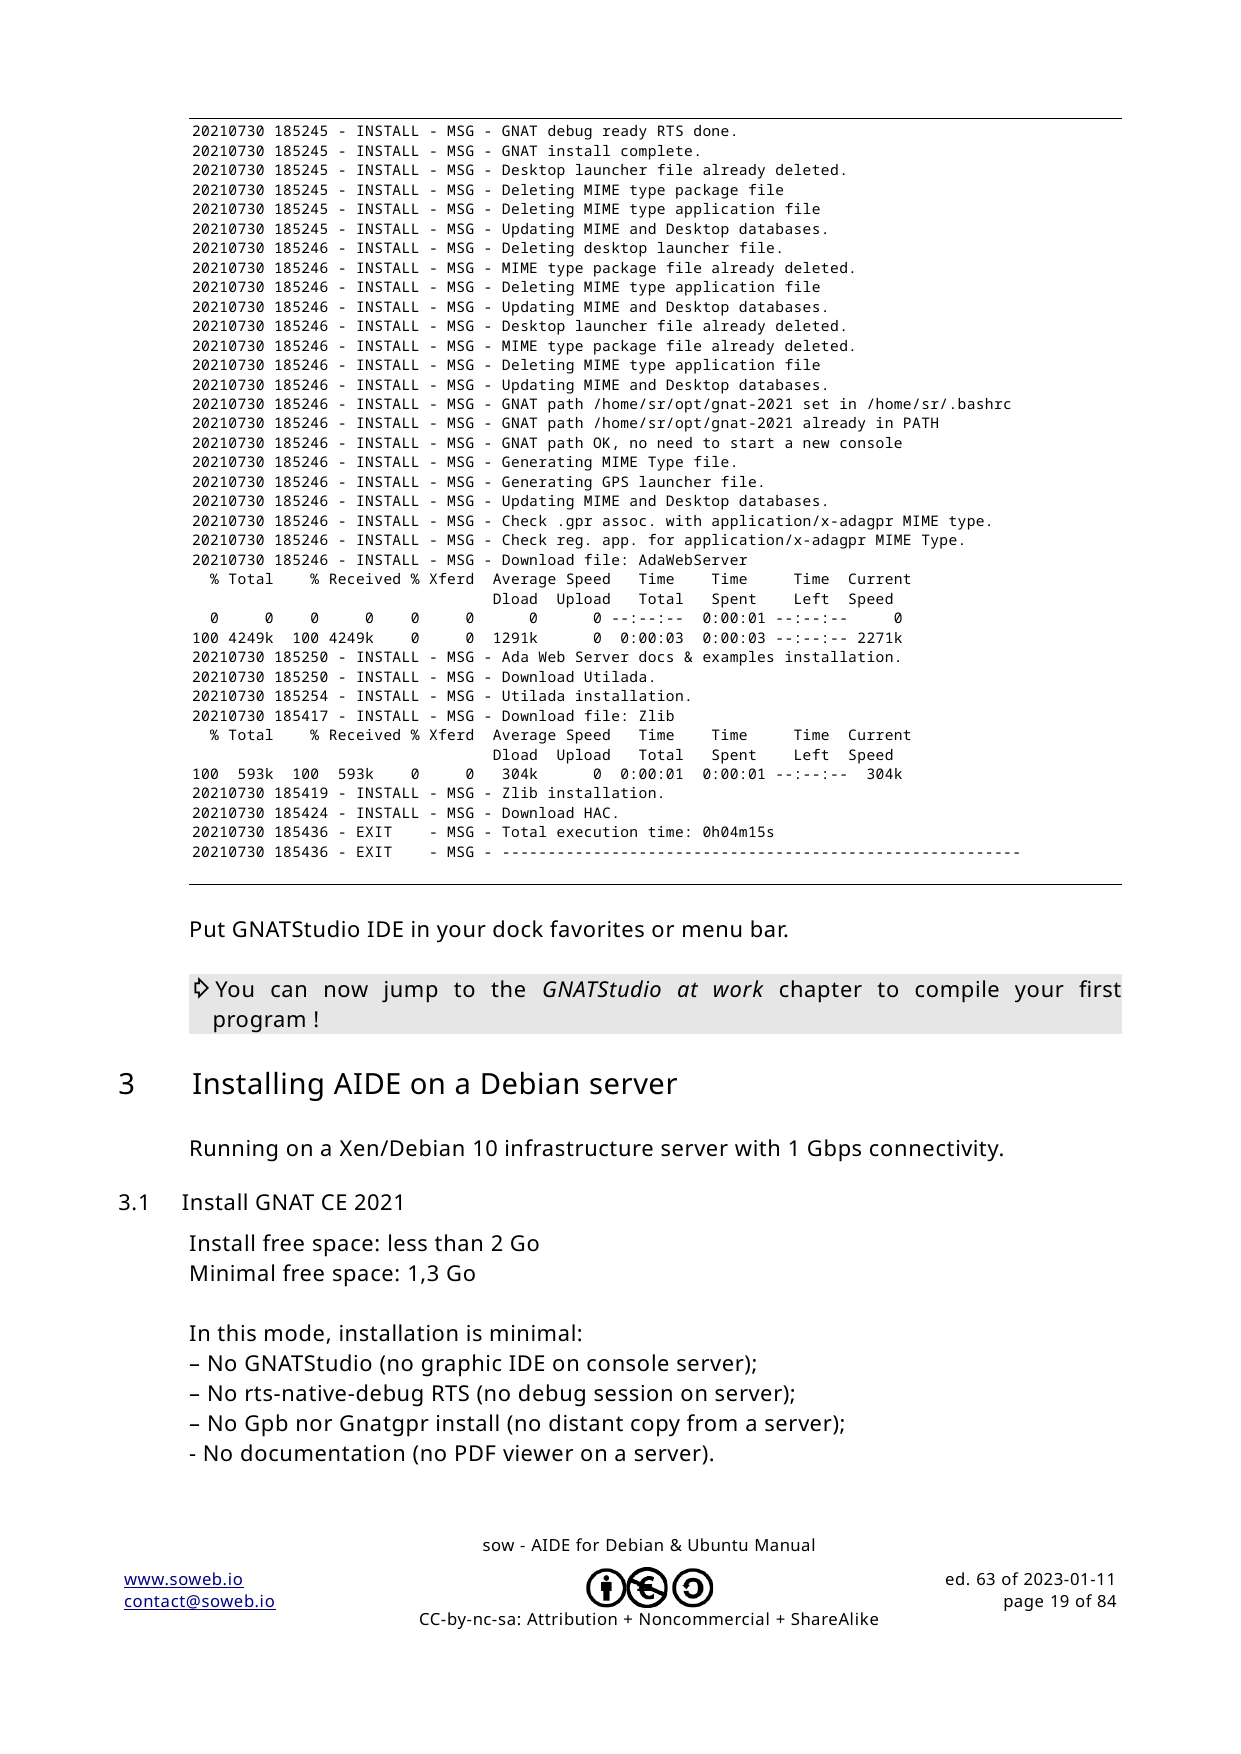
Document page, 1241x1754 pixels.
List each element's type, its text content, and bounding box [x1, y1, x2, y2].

text Minimal free space: 1,3 Go [189, 1258, 1122, 1288]
list 20210730 185246 - INSTALL - MSG - GNAT path /home/sr/opt/gnat-2021 already in PATH [189, 410, 1122, 430]
list 20210730 185246 - INSTALL - MSG - Deleting MIME type application file [189, 274, 1122, 293]
list 20210730 185246 - INSTALL - MSG - Updating MIME and Desktop databases. [189, 371, 1122, 391]
list % Total % Received % Xferd Average Speed Time Time Time Current [189, 566, 1122, 586]
list 20210730 185246 - INSTALL - MSG - Deleting MIME type application file [189, 352, 1122, 371]
list 20210730 185245 - INSTALL - MSG - Deleting MIME type application file [189, 196, 1122, 216]
picture [585, 1567, 668, 1608]
list 20210730 185246 - INSTALL - MSG - Desktop launcher file already deleted. [189, 313, 1122, 332]
text – No rts-native-debug RTS (no debug session on server); [189, 1378, 1122, 1408]
list 100 593k 100 593k 0 0 304k 0 0:00:01 0:00:01 --:--:-- 304k [189, 761, 1122, 780]
list 20210730 185254 - INSTALL - MSG - Utilada installation. [189, 683, 1122, 702]
list 20210730 185246 - INSTALL - MSG - Updating MIME and Desktop databases. [189, 293, 1122, 313]
picture [672, 1567, 714, 1608]
list 20210730 185246 - INSTALL - MSG - Updating MIME and Desktop databases. [189, 488, 1122, 508]
list 20210730 185250 - INSTALL - MSG - Download Utilada. [189, 663, 1122, 683]
list 20210730 185250 - INSTALL - MSG - Ada Web Server docs & examples installation. [189, 644, 1122, 663]
list 20210730 185245 - INSTALL - MSG - Desktop launcher file already deleted. [189, 157, 1122, 177]
list 20210730 185419 - INSTALL - MSG - Zlib installation. [189, 780, 1122, 800]
list Dload Upload Total Spent Left Speed [189, 586, 1122, 605]
list 20210730 185424 - INSTALL - MSG - Download HAC. [189, 800, 1122, 819]
list 20210730 185246 - INSTALL - MSG - Check reg. app. for application/x-adagpr MIME Type. [189, 527, 1122, 547]
list 20210730 185436 - EXIT - MSG - --------------------------------------------------------- [189, 839, 1122, 884]
list 20210730 185246 - INSTALL - MSG - GNAT path /home/sr/opt/gnat-2021 set in /home/sr/.bashrc [189, 391, 1122, 410]
list 20210730 185246 - INSTALL - MSG - MIME type package file already deleted. [189, 254, 1122, 274]
list You can now jump to the GNATStudio at work chapter to compile your first program ! [189, 974, 1122, 1034]
list 20210730 185245 - INSTALL - MSG - GNAT debug ready RTS done. [189, 119, 1122, 138]
list 20210730 185417 - INSTALL - MSG - Download file: Zlib [189, 702, 1122, 722]
list 20210730 185246 - INSTALL - MSG - GNAT path OK, no need to start a new console [189, 430, 1122, 449]
list 20210730 185246 - INSTALL - MSG - MIME type package file already deleted. [189, 332, 1122, 352]
list 100 4249k 100 4249k 0 0 1291k 0 0:00:03 0:00:03 --:--:-- 2271k [189, 624, 1122, 644]
text – No Gpb nor Gnatgpr install (no distant copy from a server); [189, 1408, 1122, 1438]
subtitle Installing AIDE on a Debian server [118, 1063, 1122, 1103]
list % Total % Received % Xferd Average Speed Time Time Time Current [189, 722, 1122, 741]
list 20210730 185246 - INSTALL - MSG - Download file: AdaWebServer [189, 547, 1122, 566]
text Install free space: less than 2 Go [189, 1228, 1122, 1258]
list 20210730 185246 - INSTALL - MSG - Check .gpr assoc. with application/x-adagpr MIME type. [189, 508, 1122, 527]
text Running on a Xen/Debian 10 infrastructure server with 1 Gbps connectivity. [189, 1133, 1122, 1163]
text – No GNATStudio (no graphic IDE on console server); [189, 1348, 1122, 1378]
text In this mode, installation is minimal: [189, 1318, 1122, 1348]
list 20210730 185246 - INSTALL - MSG - Generating GPS launcher file. [189, 469, 1122, 488]
subtitle Install GNAT CE 2021 [118, 1186, 1122, 1216]
list 20210730 185245 - INSTALL - MSG - Deleting MIME type package file [189, 177, 1122, 196]
text Put GNATStudio IDE in your dock favorites or menu bar. [189, 914, 1122, 944]
list Dload Upload Total Spent Left Speed [189, 741, 1122, 761]
text - No documentation (no PDF viewer on a server). [189, 1438, 1122, 1468]
list 20210730 185246 - INSTALL - MSG - Deleting desktop launcher file. [189, 235, 1122, 254]
list 20210730 185245 - INSTALL - MSG - Updating MIME and Desktop databases. [189, 216, 1122, 235]
list 0 0 0 0 0 0 0 0 --:--:-- 0:00:01 --:--:-- 0 [189, 605, 1122, 624]
list 20210730 185436 - EXIT - MSG - Total execution time: 0h04m15s [189, 819, 1122, 839]
list 20210730 185246 - INSTALL - MSG - Generating MIME Type file. [189, 449, 1122, 469]
list 20210730 185245 - INSTALL - MSG - GNAT install complete. [189, 138, 1122, 157]
